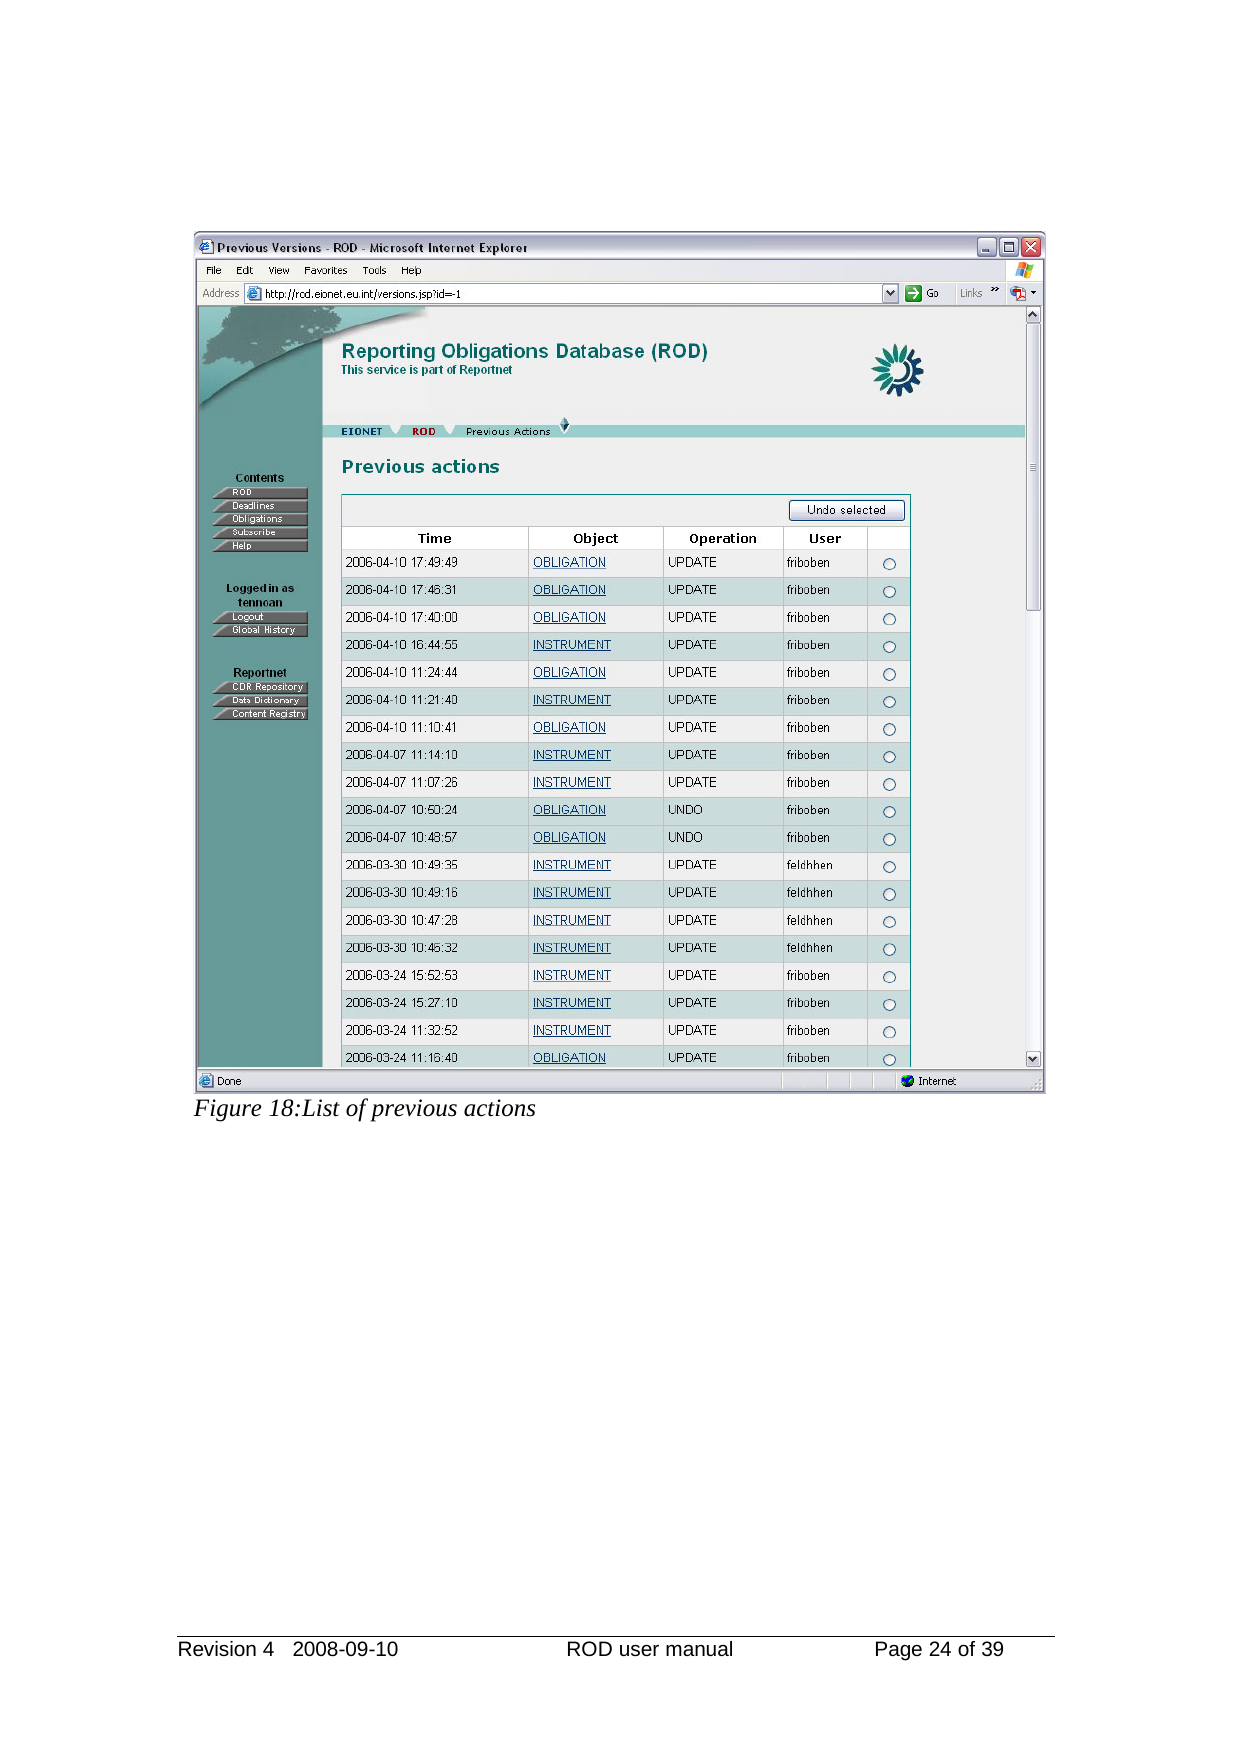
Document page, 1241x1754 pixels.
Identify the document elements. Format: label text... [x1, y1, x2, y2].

text Figure 18:List of previous actions [194, 1094, 1046, 1122]
picture [193, 231, 1046, 1094]
